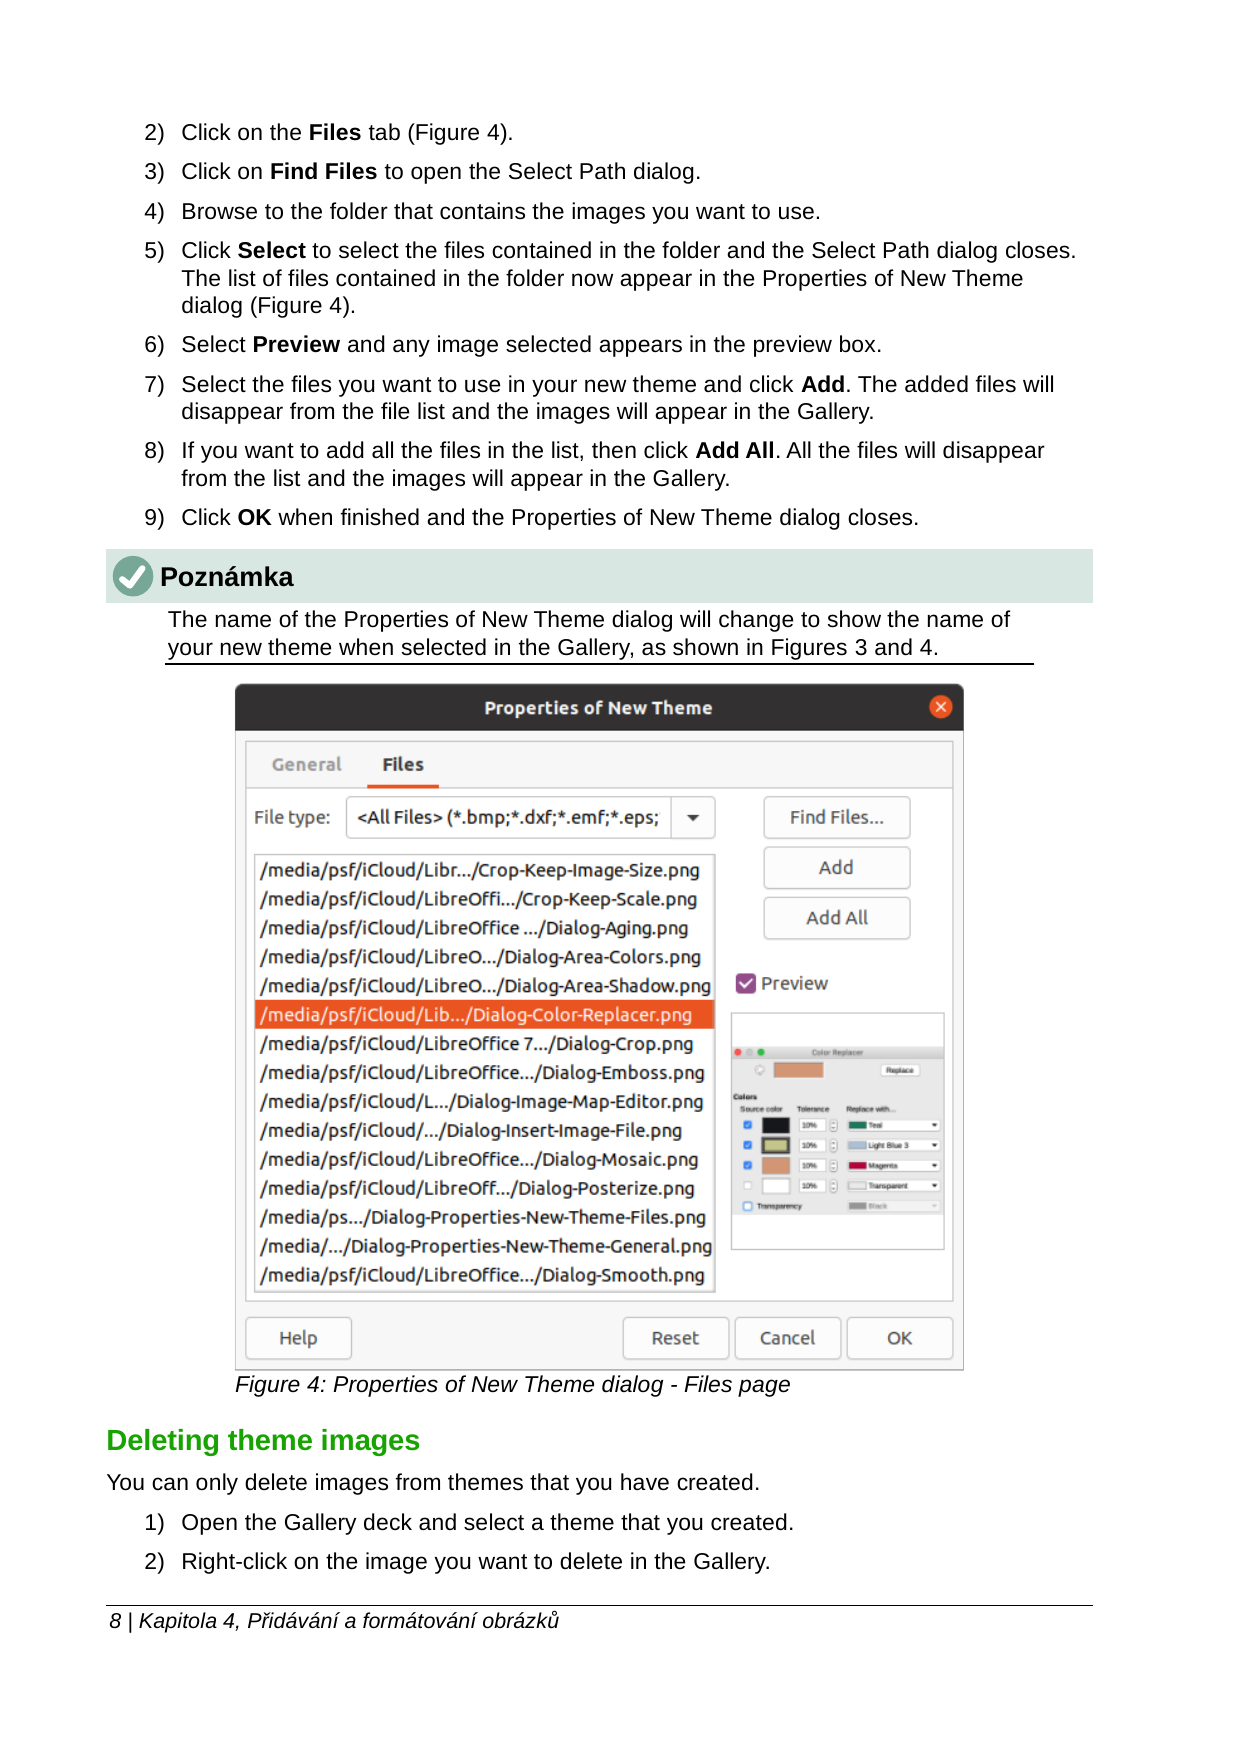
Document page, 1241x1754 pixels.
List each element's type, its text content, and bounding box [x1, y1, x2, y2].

picture [234, 683, 964, 1371]
list Open the Gallery deck and select a theme that you created. [164, 1508, 1093, 1535]
subtitle Poznámka [106, 549, 1093, 603]
list Select the files you want to use in your new theme and click Add. The added files will disappear from the file list and the images will appear in the Gallery. [164, 370, 1093, 424]
text Figure 4: Properties of New Theme dialog - Files page [235, 1371, 964, 1397]
subtitle Deleting theme images [106, 1422, 1093, 1456]
list If you want to add all the files in the list, then click Add All. All the files will disappear from the list and the images will appear in the Gallery. [164, 437, 1093, 491]
list Click on the Files tab (Figure 4). [164, 118, 1093, 145]
text The name of the Properties of New Theme dialog will change to show the name of your new theme when selected in the Gallery, as shown in Figures 3 and 4. [164, 603, 1034, 665]
list Right-click on the image you want to delete in the Gallery. [164, 1548, 1093, 1575]
list Click on Find Files to open the Select Path dialog. [164, 158, 1093, 185]
list Browse to the folder that contains the images you want to use. [164, 197, 1093, 224]
list Select Preview and any image selected appears in the preview box. [164, 331, 1093, 358]
list Click Select to select the files contained in the folder and the Select Path dialog closes. The list of files contained in the folder now appear in the Properties of New Theme dialog (Figure 4). [164, 237, 1093, 318]
list Click OK when finished and the Properties of New Theme dialog closes. [164, 503, 1093, 531]
text You can only delete images from themes that you have created. [106, 1468, 1093, 1496]
